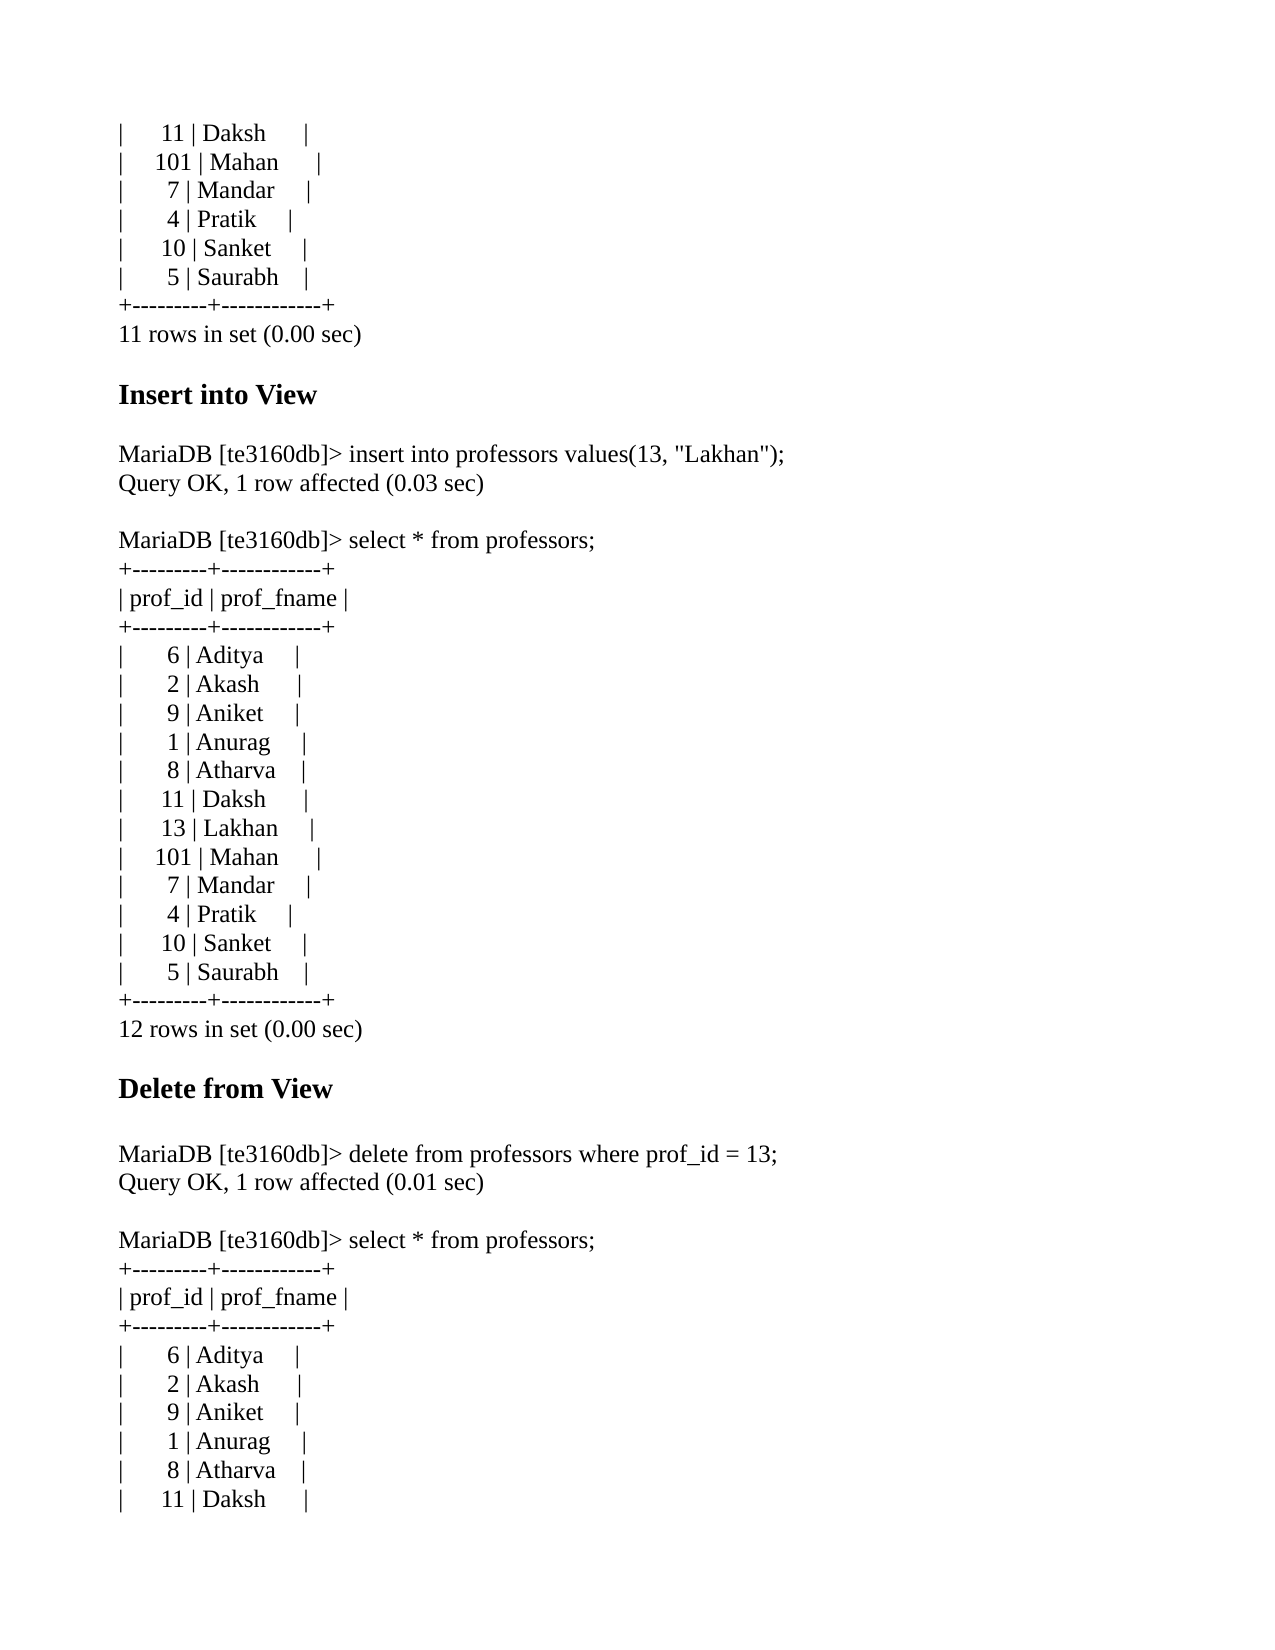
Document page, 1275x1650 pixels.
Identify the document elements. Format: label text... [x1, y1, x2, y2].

text | 1 | Anurag | [118, 727, 1157, 755]
text | 8 | Atharva | [118, 1455, 1157, 1484]
text | 101 | Mahan | [118, 147, 1157, 176]
text | 2 | Akash | [118, 669, 1157, 698]
text +---------+------------+ [118, 291, 1157, 319]
text +---------+------------+ [118, 985, 1157, 1014]
text MariaDB [te3160db]> delete from professors where prof_id = 13; [118, 1139, 1157, 1167]
text | 11 | Daksh | [118, 118, 1157, 147]
text | 10 | Sanket | [118, 233, 1157, 262]
text 12 rows in set (0.00 sec) [118, 1014, 1157, 1043]
text Query OK, 1 row affected (0.01 sec) [118, 1167, 1157, 1196]
text | 5 | Saurabh | [118, 957, 1157, 985]
text | 11 | Daksh | [118, 784, 1157, 813]
text | 6 | Aditya | [118, 1340, 1157, 1369]
text +---------+------------+ [118, 1311, 1157, 1340]
text | prof_id | prof_fname | [118, 583, 1157, 612]
text | 4 | Pratik | [118, 204, 1157, 233]
text | 6 | Aditya | [118, 640, 1157, 669]
text +---------+------------+ [118, 1254, 1157, 1282]
text | 13 | Lakhan | [118, 813, 1157, 842]
text MariaDB [te3160db]> select * from professors; [118, 1225, 1157, 1254]
text Query OK, 1 row affected (0.03 sec) [118, 468, 1157, 497]
text | 10 | Sanket | [118, 928, 1157, 957]
text MariaDB [te3160db]> select * from professors; [118, 525, 1157, 554]
text MariaDB [te3160db]> insert into professors values(13, "Lakhan"); [118, 439, 1157, 468]
text | 7 | Mandar | [118, 870, 1157, 899]
text | 9 | Aniket | [118, 1397, 1157, 1426]
text | 8 | Atharva | [118, 755, 1157, 784]
text +---------+------------+ [118, 612, 1157, 640]
text | 11 | Daksh | [118, 1484, 1157, 1512]
text | prof_id | prof_fname | [118, 1282, 1157, 1311]
text | 9 | Aniket | [118, 698, 1157, 727]
text | 7 | Mandar | [118, 176, 1157, 204]
text | 101 | Mahan | [118, 842, 1157, 870]
text +---------+------------+ [118, 554, 1157, 583]
text 11 rows in set (0.00 sec) [118, 319, 1157, 348]
text Delete from View [118, 1072, 1157, 1105]
text | 4 | Pratik | [118, 899, 1157, 928]
text | 5 | Saurabh | [118, 262, 1157, 291]
text Insert into View [118, 377, 1157, 410]
text | 2 | Akash | [118, 1369, 1157, 1397]
text | 1 | Anurag | [118, 1426, 1157, 1455]
